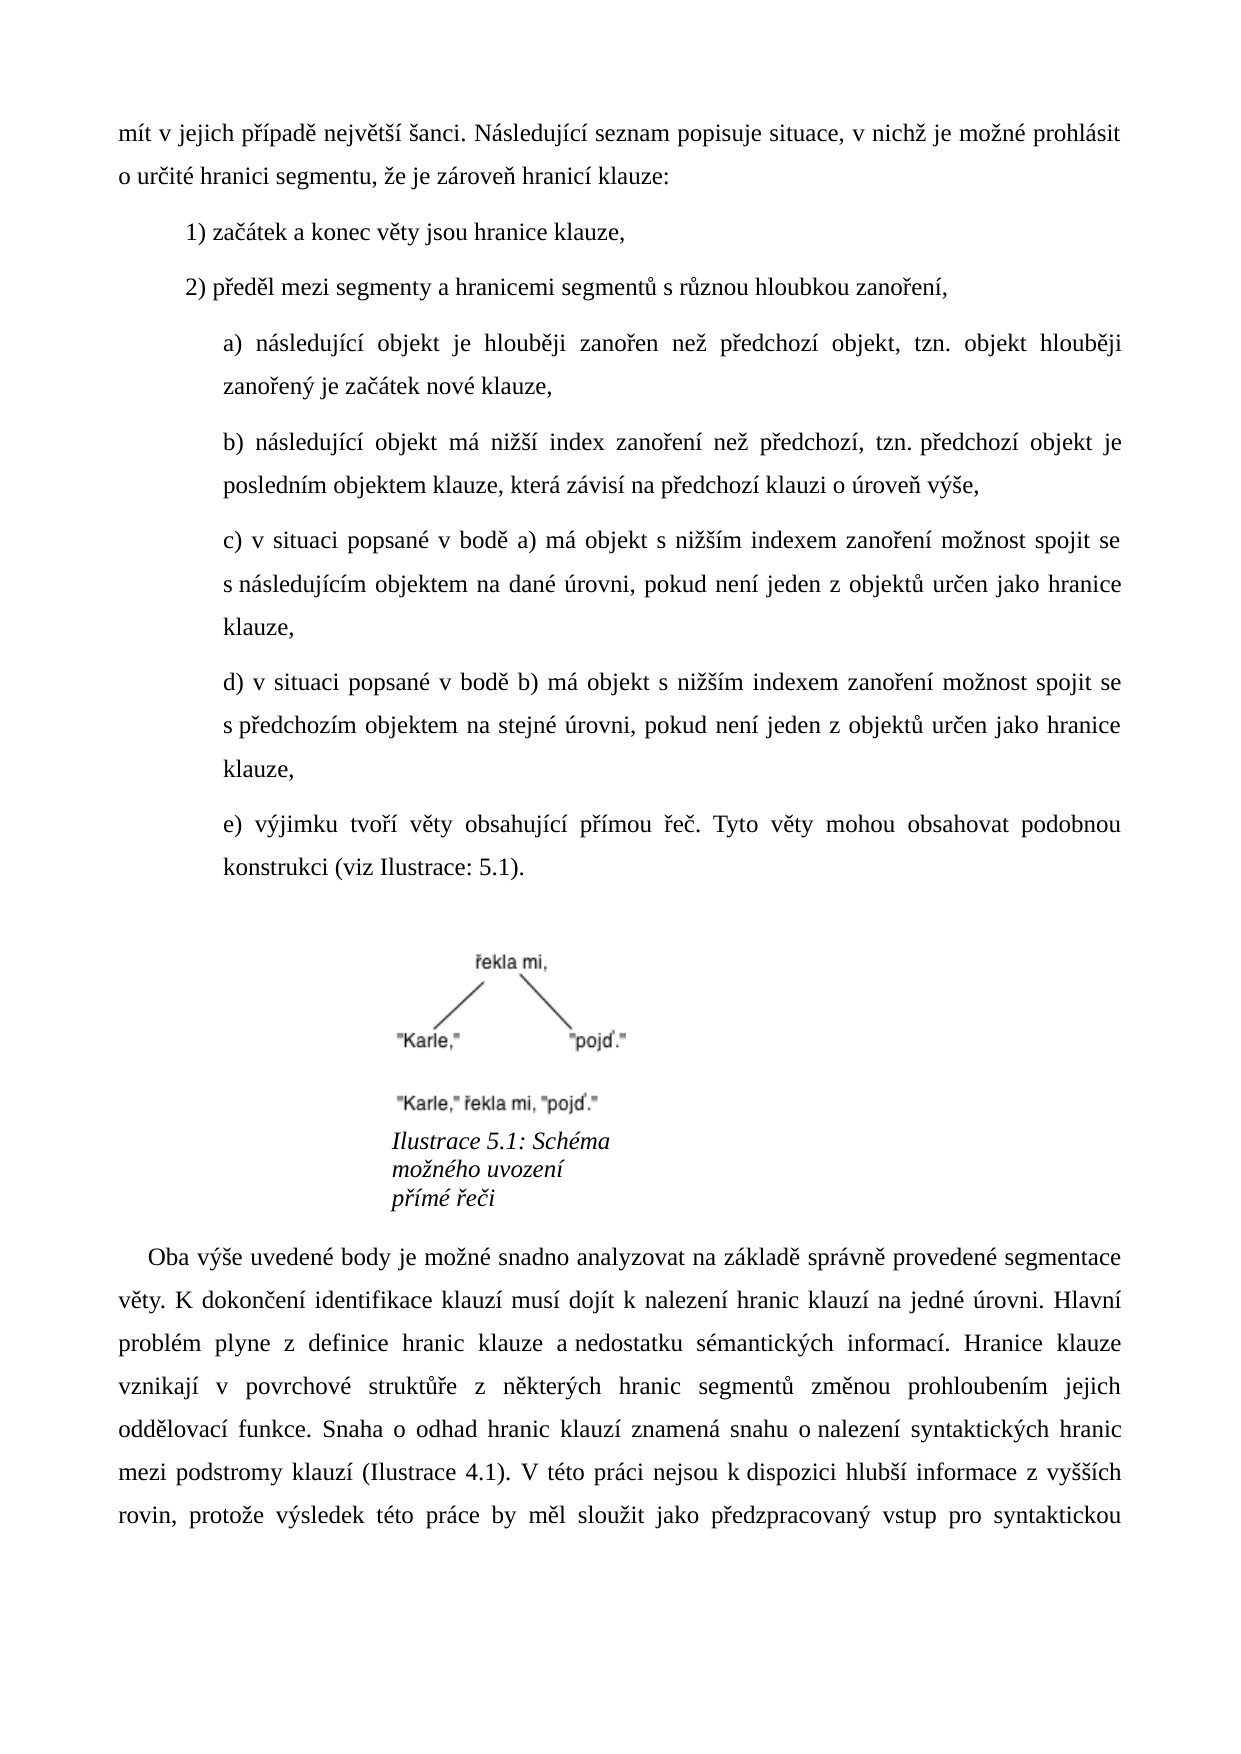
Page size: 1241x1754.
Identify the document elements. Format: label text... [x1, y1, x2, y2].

text Oba výše uvedené body je možné snadno analyzovat na základě správně provedené segmentace věty. K dokončení identifikace klauzí musí dojít k nalezení hranic klauzí na jedné úrovni. Hlavní problém plyne z definice hranic klauze a nedostatku sémantických informací. Hranice klauze vznikají v povrchové struktůře z některých hranic segmentů změnou prohloubením jejich oddělovací funkce. Snaha o odhad hranic klauzí znamená snahu o nalezení syntaktických hranic mezi podstromy klauzí (Ilustrace 4.1). V této práci nejsou k dispozici hlubší informace z vyšších rovin, protože výsledek této práce by měl sloužit jako předzpracovaný vstup pro syntaktickou [118, 1242, 1122, 1529]
list a) následující objekt je hlouběji zanořen než předchozí objekt, tzn. objekt hlouběji zanořený je začátek nové klauze, [185, 328, 1122, 400]
list e) výjimku tvoří věty obsahující přímou řeč. Tyto věty mohou obsahovat podobnou konstrukci (viz Ilustrace: 5.1). [185, 809, 1122, 881]
text mít v jejich případě největší šanci. Následující seznam popisuje situace, v nichž je možné prohlásit o určité hranici segmentu, že je zároveň hranicí klauze: [118, 118, 1122, 190]
text Ilustrace 5.1: Schéma možného uvození přímé řeči [392, 1126, 626, 1212]
list c) v situaci popsané v bodě a) má objekt s nižším indexem zanoření možnost spojit se s následujícím objektem na dané úrovni, pokud není jeden z objektů určen jako hranice klauze, [185, 526, 1122, 641]
list začátek a konec věty jsou hranice klauze, [118, 217, 1122, 246]
list d) v situaci popsané v bodě b) má objekt s nižším indexem zanoření možnost spojit se s předchozím objektem na stejné úrovni, pokud není jeden z objektů určen jako hranice klauze, [185, 667, 1122, 782]
list b) následující objekt má nižší index zanoření než předchozí, tzn. předchozí objekt je posledním objektem klauze, která závisí na předchozí klauzi o úroveň výše, [185, 427, 1122, 499]
list předěl mezi segmenty a hranicemi segmentů s různou hloubkou zanoření, [118, 272, 1122, 301]
picture [391, 947, 626, 1126]
